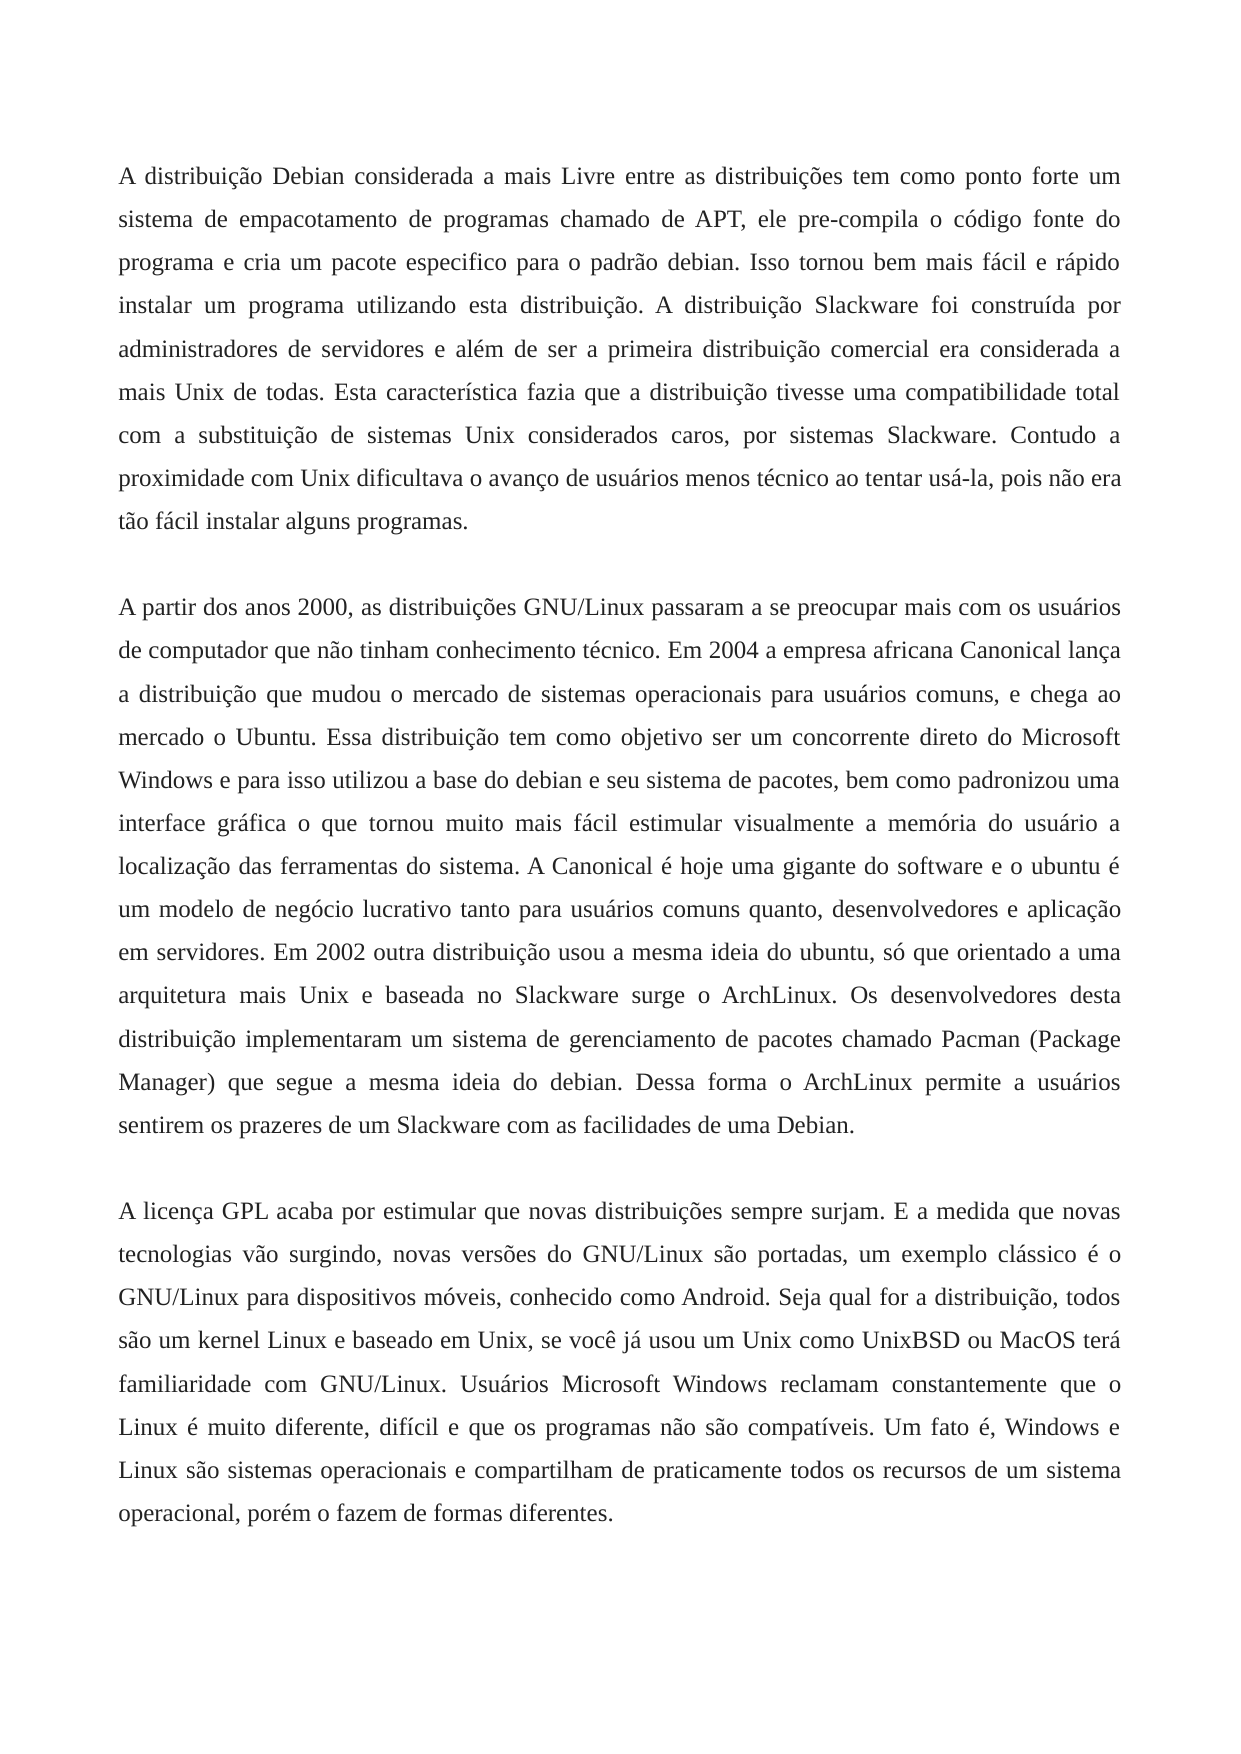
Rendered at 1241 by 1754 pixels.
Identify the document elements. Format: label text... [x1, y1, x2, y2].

text A partir dos anos 2000, as distribuições GNU/Linux passaram a se preocupar mais com os usuários de computador que não tinham conhecimento técnico. Em 2004 a empresa africana Canonical lança a distribuição que mudou o mercado de sistemas operacionais para usuários comuns, e chega ao mercado o Ubuntu. Essa distribuição tem como objetivo ser um concorrente direto do Microsoft Windows e para isso utilizou a base do debian e seu sistema de pacotes, bem como padronizou uma interface gráfica o que tornou muito mais fácil estimular visualmente a memória do usuário a localização das ferramentas do sistema. A Canonical é hoje uma gigante do software e o ubuntu é um modelo de negócio lucrativo tanto para usuários comuns quanto, desenvolvedores e aplicação em servidores. Em 2002 outra distribuição usou a mesma ideia do ubuntu, só que orientado a uma arquitetura mais Unix e baseada no Slackware surge o ArchLinux. Os desenvolvedores desta distribuição implementaram um sistema de gerenciamento de pacotes chamado Pacman (Package Manager) que segue a mesma ideia do debian. Dessa forma o ArchLinux permite a usuários sentirem os prazeres de um Slackware com as facilidades de uma Debian. [118, 592, 1122, 1139]
text A licença GPL acaba por estimular que novas distribuições sempre surjam. E a medida que novas tecnologias vão surgindo, novas versões do GNU/Linux são portadas, um exemplo clássico é o GNU/Linux para dispositivos móveis, conhecido como Android. Seja qual for a distribuição, todos são um kernel Linux e baseado em Unix, se você já usou um Unix como UnixBSD ou MacOS terá familiaridade com GNU/Linux. Usuários Microsoft Windows reclamam constantemente que o Linux é muito diferente, difícil e que os programas não são compatíveis. Um fato é, Windows e Linux são sistemas operacionais e compartilham de praticamente todos os recursos de um sistema operacional, porém o fazem de formas diferentes. [118, 1196, 1122, 1527]
text A distribuição Debian considerada a mais Livre entre as distribuições tem como ponto forte um sistema de empacotamento de programas chamado de APT, ele pre-compila o código fonte do programa e cria um pacote especifico para o padrão debian. Isso tornou bem mais fácil e rápido instalar um programa utilizando esta distribuição. A distribuição Slackware foi construída por administradores de servidores e além de ser a primeira distribuição comercial era considerada a mais Unix de todas. Esta característica fazia que a distribuição tivesse uma compatibilidade total com a substituição de sistemas Unix considerados caros, por sistemas Slackware. Contudo a proximidade com Unix dificultava o avanço de usuários menos técnico ao tentar usá-la, pois não era tão fácil instalar alguns programas. [118, 161, 1122, 535]
